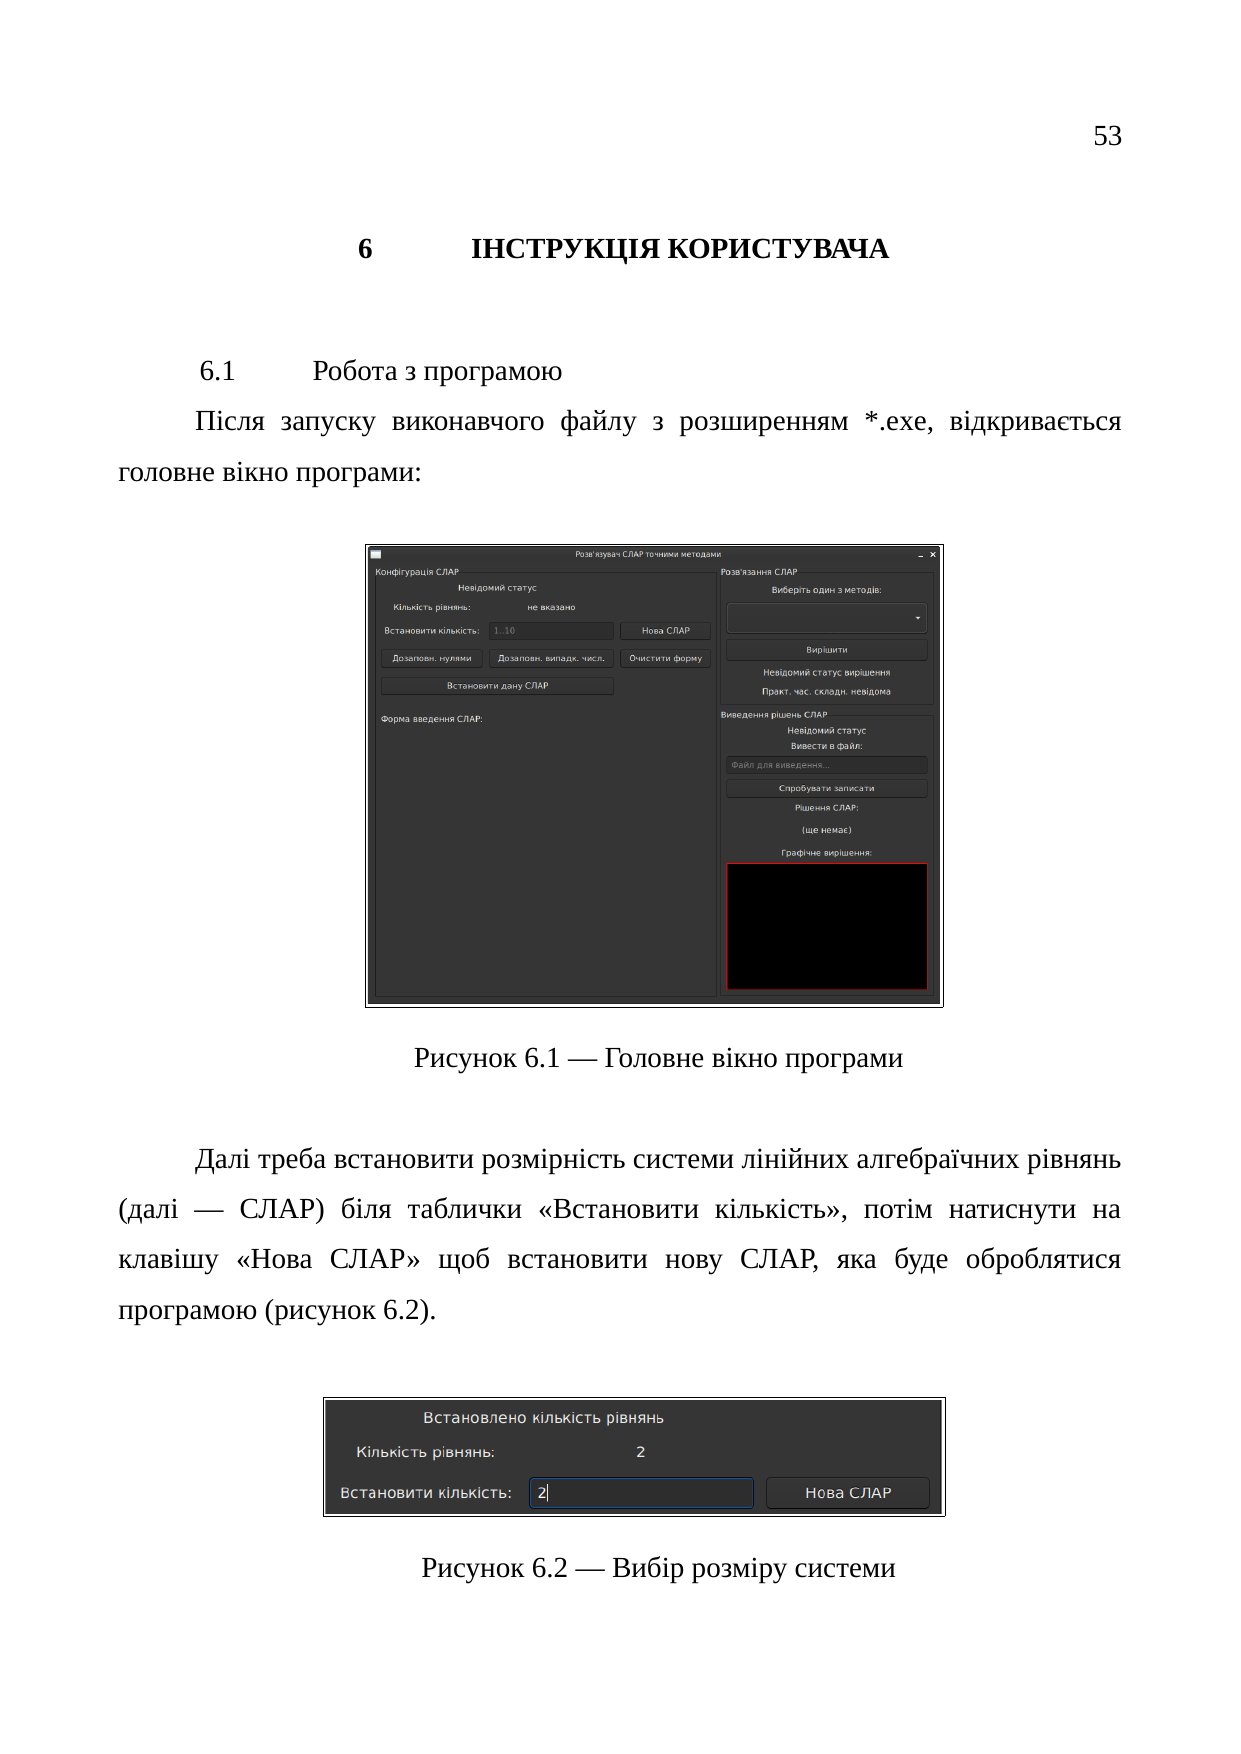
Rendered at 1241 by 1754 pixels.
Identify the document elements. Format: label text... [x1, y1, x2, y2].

picture [325, 1400, 942, 1514]
text Рисунок 6.2 — Вибір розміру системи [118, 1393, 1122, 1583]
text Після запуску виконавчого файлу з розширенням *.exe, відкривається головне вікно програми: [118, 403, 1122, 487]
text [366, 545, 943, 1007]
subtitle Робота з програмою [192, 353, 1122, 387]
subtitle ІНСТРУКЦІЯ КОРИСТУВАЧА [118, 232, 1122, 265]
picture [367, 546, 940, 1004]
text Рисунок 6.1 — Головне вікно програми [118, 554, 1122, 1074]
text Далі треба встановити розмірність системи лінійних алгебраїчних рівнянь (далі — СЛАР) біля таблички «Встановити кількість», потім натиснути на клавішу «Нова СЛАР» щоб встановити нову СЛАР, яка буде оброблятися програмою (рисунок 6.2). [118, 1141, 1122, 1326]
text [324, 1398, 945, 1516]
